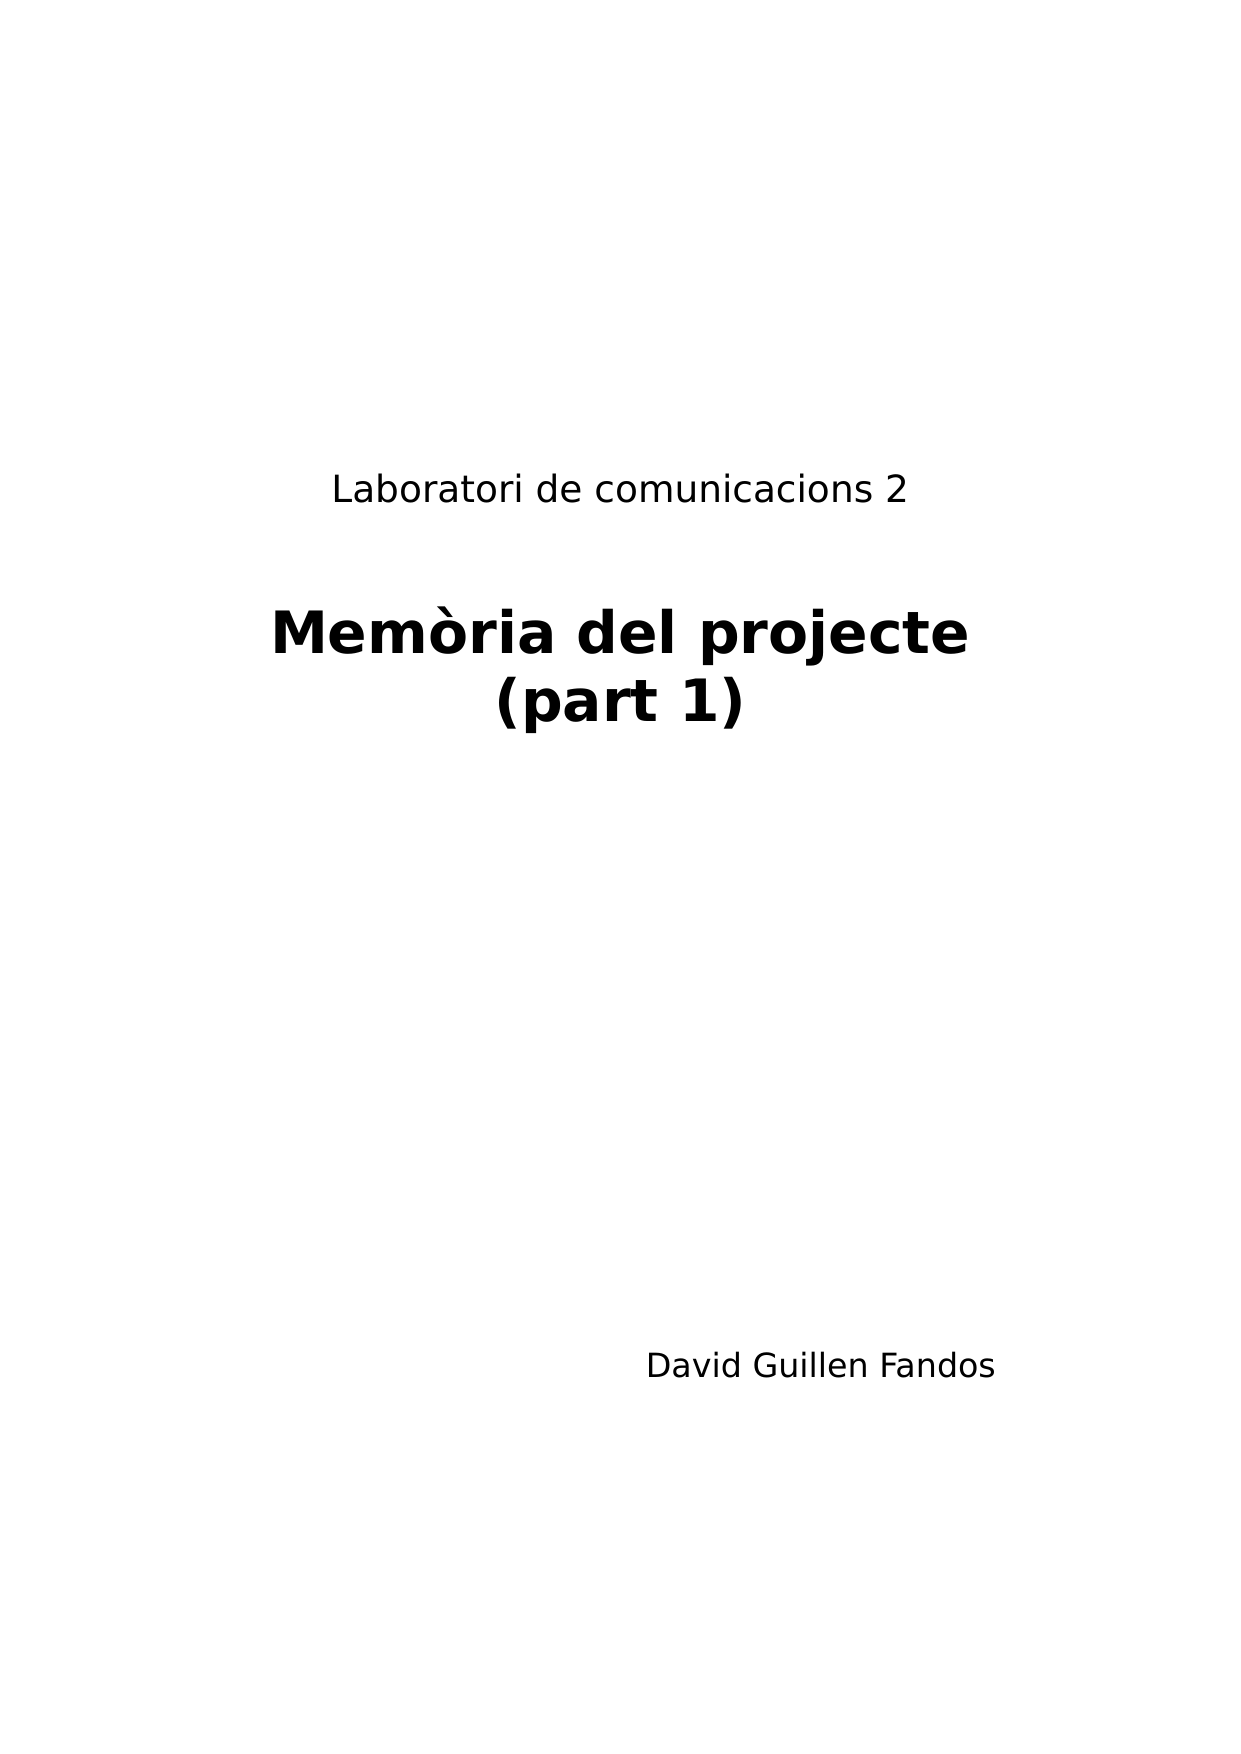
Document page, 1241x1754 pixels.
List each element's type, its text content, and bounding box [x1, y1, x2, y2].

text (part 1) [118, 667, 1122, 735]
text Laboratori de comunicacions 2 [118, 468, 1122, 512]
text Memòria del projecte [118, 599, 1122, 667]
text David Guillen Fandos [118, 1346, 1122, 1385]
